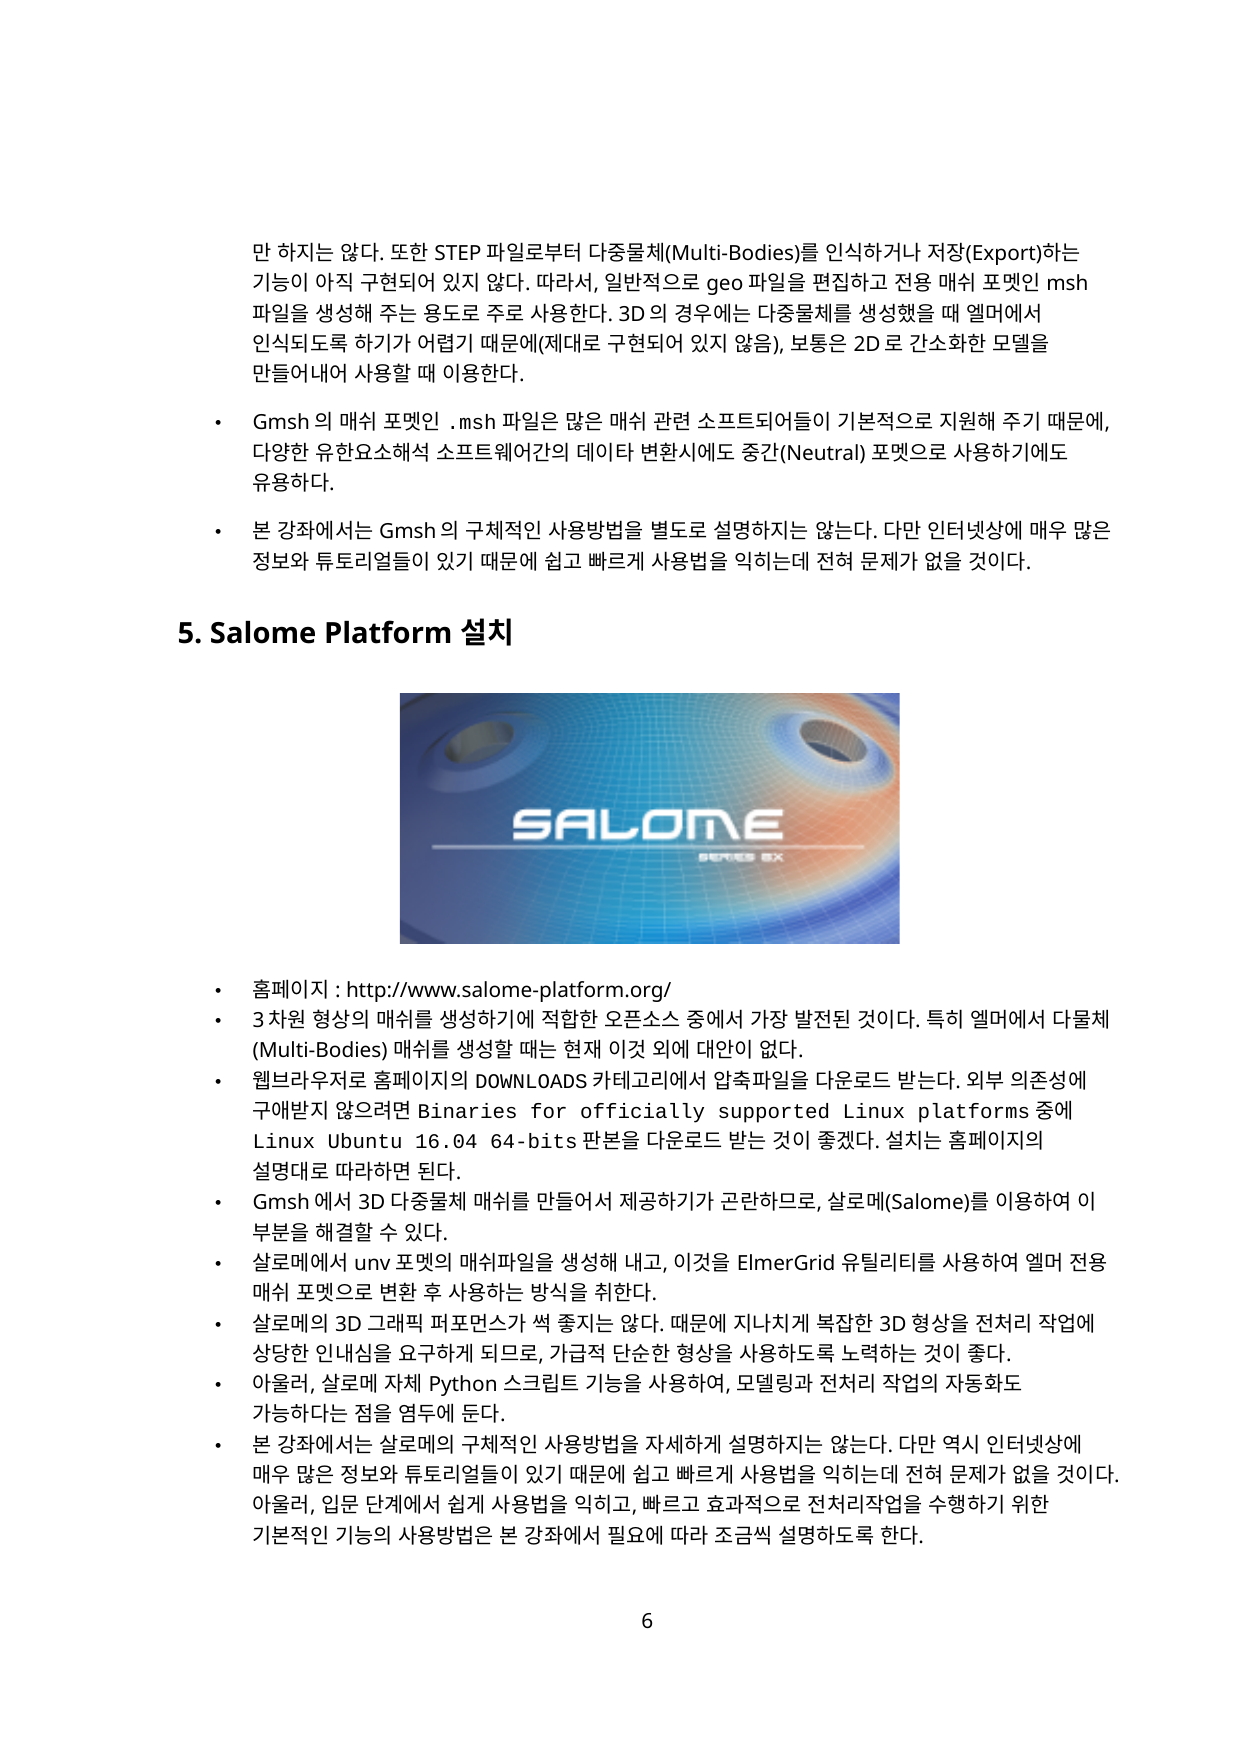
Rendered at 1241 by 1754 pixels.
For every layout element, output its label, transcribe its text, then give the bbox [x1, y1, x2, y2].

list 살로메에서 unv 포멧의 매쉬파일을 생성해 내고, 이것을 ElmerGrid 유틸리티를 사용하여 엘머 전용 매쉬 포멧으로 변환 후 사용하는 방식을 취한다. [215, 1246, 1122, 1307]
list 홈페이지 : http://www.salome-platform.org/ [215, 973, 1122, 1003]
list Gmsh의 매쉬 포멧인 .msh 파일은 많은 매쉬 관련 소프트되어들이 기본적으로 지원해 주기 때문에, 다양한 유한요소해석 소프트웨어간의 데이타 변환시에도 중간(Neutral) 포멧으로 사용하기에도 유용하다. [215, 406, 1122, 497]
list 아울러, 살로메 자체 Python 스크립트 기능을 사용하여, 모델링과 전처리 작업의 자동화도 가능하다는 점을 염두에 둔다. [215, 1367, 1122, 1428]
list 살로메의 3D 그래픽 퍼포먼스가 썩 좋지는 않다. 때문에 지나치게 복잡한 3D 형상을 전처리 작업에 상당한 인내심을 요구하게 되므로, 가급적 단순한 형상을 사용하도록 노력하는 것이 좋다. [215, 1307, 1122, 1367]
list 3차원 형상의 매쉬를 생성하기에 적합한 오픈소스 중에서 가장 발전된 것이다. 특히 엘머에서 다물체(Multi-Bodies) 매쉬를 생성할 때는 현재 이것 외에 대안이 없다. [215, 1003, 1122, 1064]
picture [399, 693, 900, 944]
list Gmsh에서 3D 다중물체 매쉬를 만들어서 제공하기가 곤란하므로, 살로메(Salome)를 이용하여 이 부분을 해결할 수 있다. [215, 1186, 1122, 1246]
list 만 하지는 않다. 또한 STEP 파일로부터 다중물체(Multi-Bodies)를 인식하거나 저장(Export)하는 기능이 아직 구현되어 있지 않다. 따라서, 일반적으로 geo 파일을 편집하고 전용 매쉬 포멧인 msh 파일을 생성해 주는 용도로 주로 사용한다. 3D의 경우에는 다중물체를 생성했을 때 엘머에서 인식되도록 하기가 어렵기 때문에(제대로 구현되어 있지 않음), 보통은 2D로 간소화한 모델을 만들어내어 사용할 때 이용한다. [215, 236, 1122, 388]
list 본 강좌에서는 살로메의 구체적인 사용방법을 자세하게 설명하지는 않는다. 다만 역시 인터넷상에 매우 많은 정보와 튜토리얼들이 있기 때문에 쉽고 빠르게 사용법을 익히는데 전혀 문제가 없을 것이다. 아울러, 입문 단계에서 쉽게 사용법을 익히고, 빠르고 효과적으로 전처리작업을 수행하기 위한 기본적인 기능의 사용방법은 본 강좌에서 필요에 따라 조금씩 설명하도록 한다. [215, 1428, 1122, 1549]
list 본 강좌에서는 Gmsh의 구체적인 사용방법을 별도로 설명하지는 않는다. 다만 인터넷상에 매우 많은 정보와 튜토리얼들이 있기 때문에 쉽고 빠르게 사용법을 익히는데 전혀 문제가 없을 것이다. [215, 514, 1122, 575]
subtitle 5. Salome Platform 설치 [177, 609, 1122, 652]
list 웹브라우저로 홈페이지의 DOWNLOADS 카테고리에서 압축파일을 다운로드 받는다. 외부 의존성에 구애받지 않으려면 Binaries for officially supported Linux platforms 중에 Linux Ubuntu 16.04 64-bits 판본을 다운로드 받는 것이 좋겠다. 설치는 홈페이지의 설명대로 따라하면 된다. [215, 1064, 1122, 1186]
